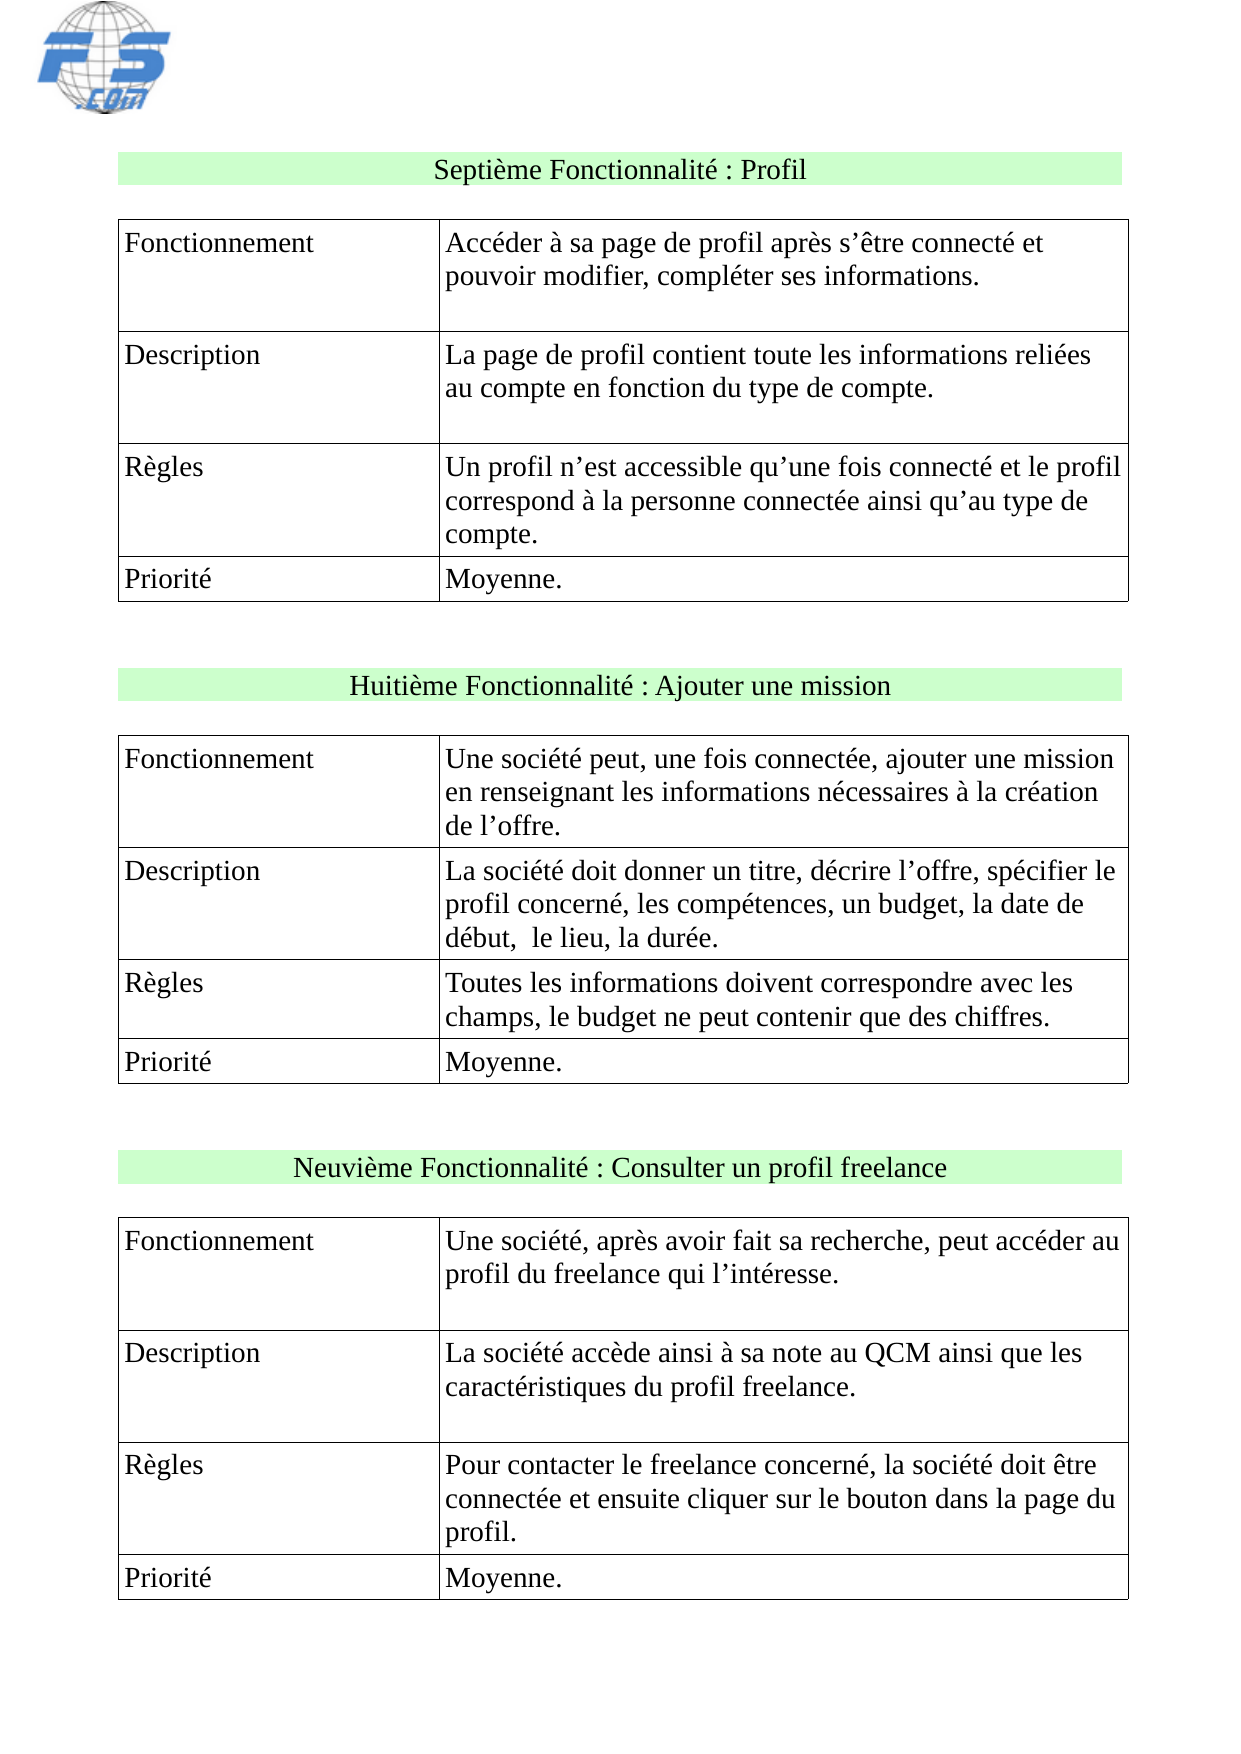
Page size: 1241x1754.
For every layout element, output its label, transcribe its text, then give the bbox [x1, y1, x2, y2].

table_header Accéder à sa page de profil après s’être connecté et pouvoir modifier, compléter ses informations. [440, 220, 1128, 331]
table_cell Moyenne. [440, 1039, 1128, 1083]
table_cell La page de profil contient toute les informations reliées au compte en fonction du type de compte. [440, 332, 1128, 443]
table_cell Priorité [119, 1039, 439, 1083]
table_header Une société, après avoir fait sa recherche, peut accéder au profil du freelance qui l’intéresse. [440, 1218, 1128, 1329]
table_cell Toutes les informations doivent correspondre avec les champs, le budget ne peut contenir que des chiffres. [440, 960, 1128, 1038]
table_cell Un profil n’est accessible qu’une fois connecté et le profil correspond à la personne connectée ainsi qu’au type de compte. [440, 444, 1128, 556]
table_cell Règles [119, 1443, 439, 1554]
picture [0, 1, 202, 114]
table_cell Priorité [119, 1555, 439, 1599]
table_cell Règles [119, 960, 439, 1038]
table_cell Priorité [119, 557, 439, 601]
table_cell La société accède ainsi à sa note au QCM ainsi que les caractéristiques du profil freelance. [440, 1331, 1128, 1442]
table_cell Pour contacter le freelance concerné, la société doit être connectée et ensuite cliquer sur le bouton dans la page du profil. [440, 1443, 1128, 1554]
table_header Fonctionnement [119, 736, 439, 847]
table_cell Règles [119, 444, 439, 556]
table_cell Description [119, 1331, 439, 1442]
table_header Une société peut, une fois connectée, ajouter une mission en renseignant les informations nécessaires à la création de l’offre. [440, 736, 1128, 847]
table_header Fonctionnement [119, 1218, 439, 1329]
table_cell Moyenne. [440, 1555, 1128, 1599]
table_cell Description [119, 332, 439, 443]
table_cell La société doit donner un titre, décrire l’offre, spécifier le profil concerné, les compétences, un budget, la date de début, le lieu, la durée. [440, 848, 1128, 959]
table_cell Moyenne. [440, 557, 1128, 601]
table_cell Description [119, 848, 439, 959]
table_header Fonctionnement [119, 220, 439, 331]
